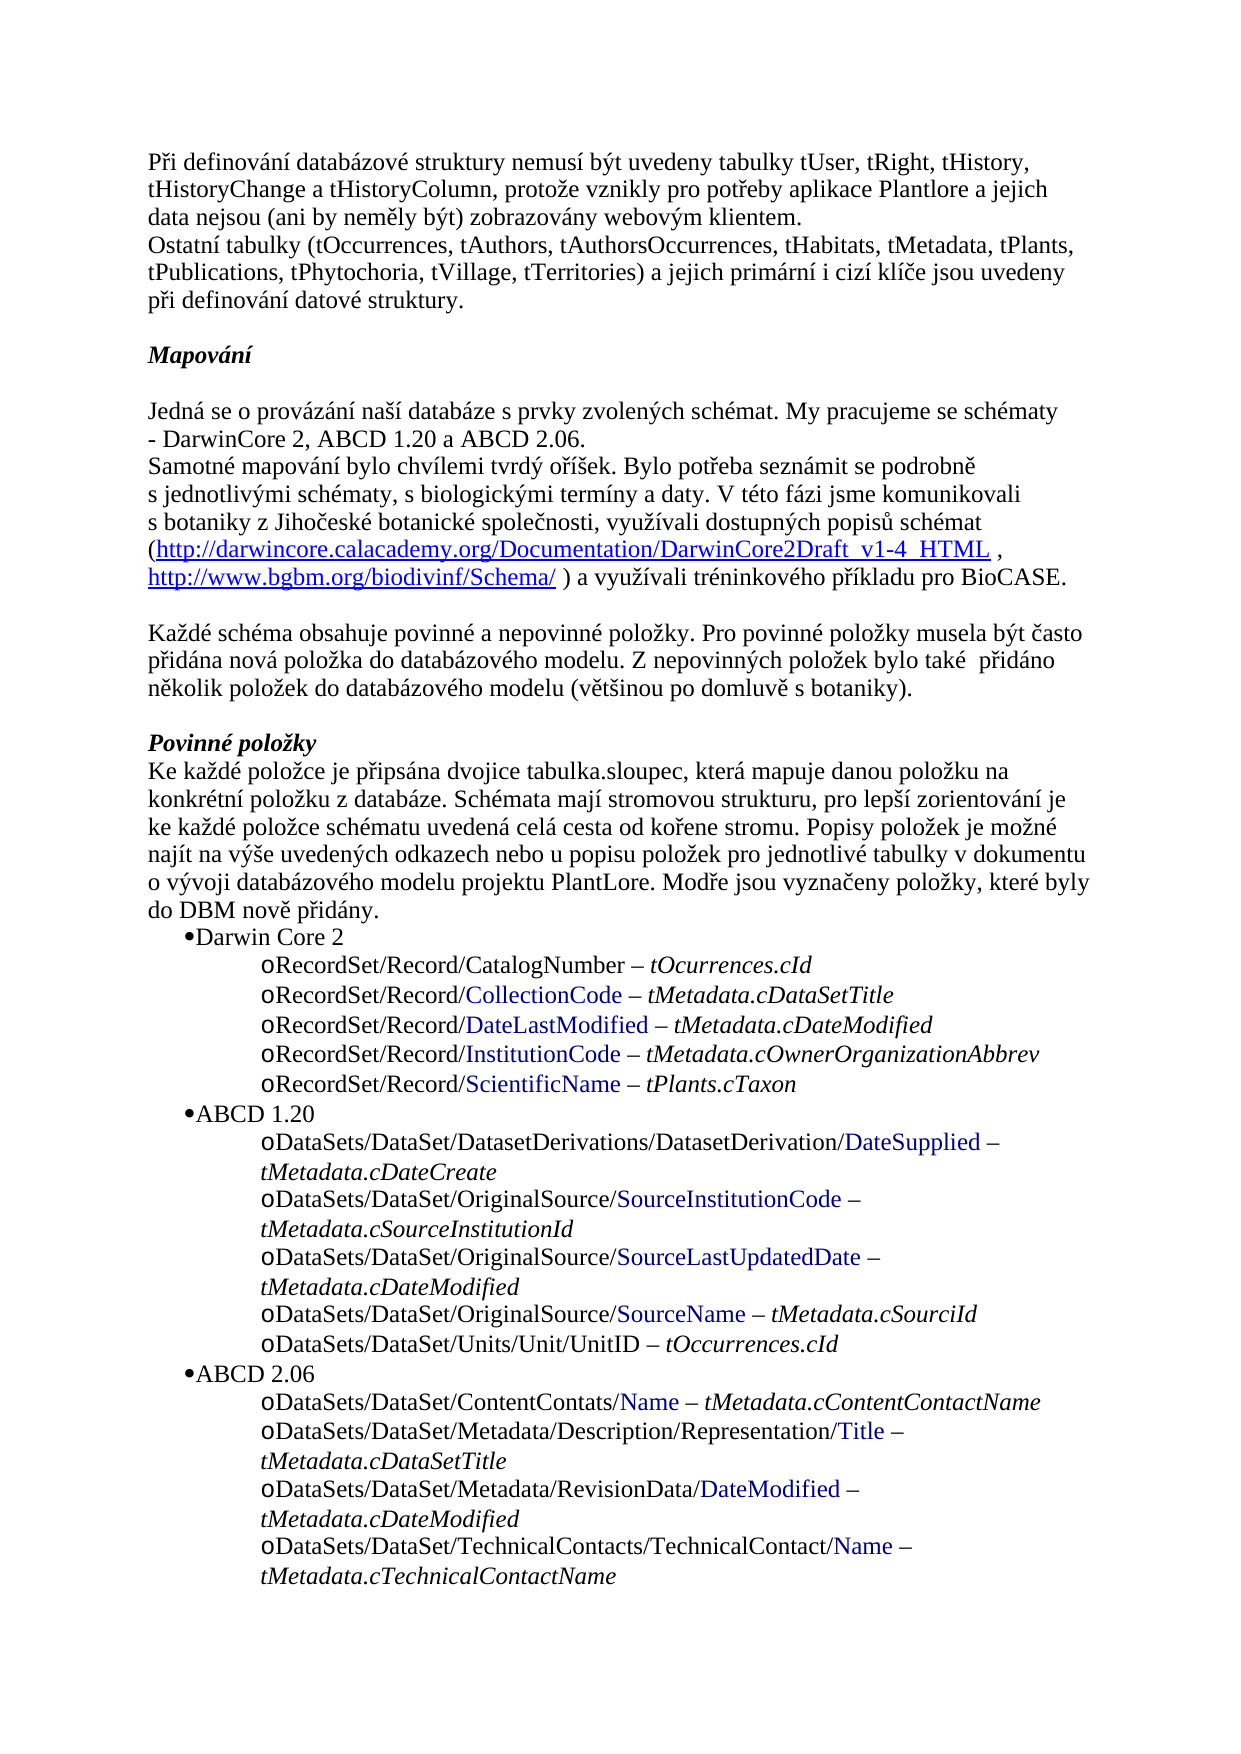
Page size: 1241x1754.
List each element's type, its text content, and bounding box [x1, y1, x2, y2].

list DataSets/DataSet/DatasetDerivations/DatasetDerivation/DateSupplied – tMetadata.cDateCreate [260, 1128, 1092, 1185]
list DataSets/DataSet/OriginalSource/SourceLastUpdatedDate – tMetadata.cDateModified [260, 1243, 1092, 1300]
list ABCD 2.06 [185, 1360, 1092, 1388]
text Samotné mapování bylo chvílemi tvrdý oříšek. Bylo potřeba seznámit se podrobně s jednotlivými schématy, s biologickými termíny a daty. V této fázi jsme komunikovali s botaniky z Jihočeské botanické společnosti, využívali dostupných popisů schémat (http://darwincore.calacademy.org/Documentation/DarwinCore2Draft_v1-4_HTML , http://www.bgbm.org/biodivinf/Schema/ ) a využívali tréninkového příkladu pro BioCASE. [148, 452, 1092, 591]
text Ostatní tabulky (tOccurrences, tAuthors, tAuthorsOccurrences, tHabitats, tMetadata, tPlants, tPublications, tPhytochoria, tVillage, tTerritories) a jejich primární i cizí klíče jsou uvedeny při definování datové struktury. [148, 231, 1092, 314]
list DataSets/DataSet/Metadata/RevisionData/DateModified – tMetadata.cDateModified [260, 1475, 1092, 1532]
list Darwin Core 2 [185, 923, 1092, 951]
list ABCD 1.20 [185, 1100, 1092, 1128]
list RecordSet/Record/InstitutionCode – tMetadata.cOwnerOrganizationAbbrev [260, 1041, 1092, 1070]
list DataSets/DataSet/Units/Unit/UnitID – tOccurrences.cId [260, 1330, 1092, 1360]
text Ke každé položce je připsána dvojice tabulka.sloupec, která mapuje danou položku na konkrétní položku z databáze. Schémata mají stromovou strukturu, pro lepší zorientování je ke každé položce schématu uvedená celá cesta od kořene stromu. Popisy položek je možné najít na výše uvedených odkazech nebo u popisu položek pro jednotlivé tabulky v dokumentu o vývoji databázového modelu projektu PlantLore. Modře jsou vyznačeny položky, které byly do DBM nově přidány. [148, 757, 1092, 923]
list RecordSet/Record/DateLastModified – tMetadata.cDateModified [260, 1011, 1092, 1041]
list DataSets/DataSet/OriginalSource/SourceName – tMetadata.cSourciId [260, 1300, 1092, 1330]
subtitle Povinné položky [148, 729, 1092, 757]
text Jedná se o provázání naší databáze s prvky zvolených schémat. My pracujeme se schématy - DarwinCore 2, ABCD 1.20 a ABCD 2.06. [148, 397, 1092, 452]
list RecordSet/Record/CollectionCode – tMetadata.cDataSetTitle [260, 981, 1092, 1011]
list DataSets/DataSet/OriginalSource/SourceInstitutionCode – tMetadata.cSourceInstitutionId [260, 1185, 1092, 1243]
text Každé schéma obsahuje povinné a nepovinné položky. Pro povinné položky musela být často přidána nová položka do databázového modelu. Z nepovinných položek bylo také přidáno několik položek do databázového modelu (většinou po domluvě s botaniky). [148, 619, 1092, 702]
list RecordSet/Record/ScientificName – tPlants.cTaxon [260, 1070, 1092, 1100]
subtitle Mapování [148, 342, 1092, 369]
list RecordSet/Record/CatalogNumber – tOcurrences.cId [260, 951, 1092, 981]
list DataSets/DataSet/TechnicalContacts/TechnicalContact/Name – tMetadata.cTechnicalContactName [260, 1532, 1092, 1590]
text Při definování databázové struktury nemusí být uvedeny tabulky tUser, tRight, tHistory, tHistoryChange a tHistoryColumn, protože vznikly pro potřeby aplikace Plantlore a jejich data nejsou (ani by neměly být) zobrazovány webovým klientem. [148, 148, 1092, 231]
list DataSets/DataSet/Metadata/Description/Representation/Title – tMetadata.cDataSetTitle [260, 1417, 1092, 1475]
list DataSets/DataSet/ContentContats/Name – tMetadata.cContentContactName [260, 1388, 1092, 1417]
